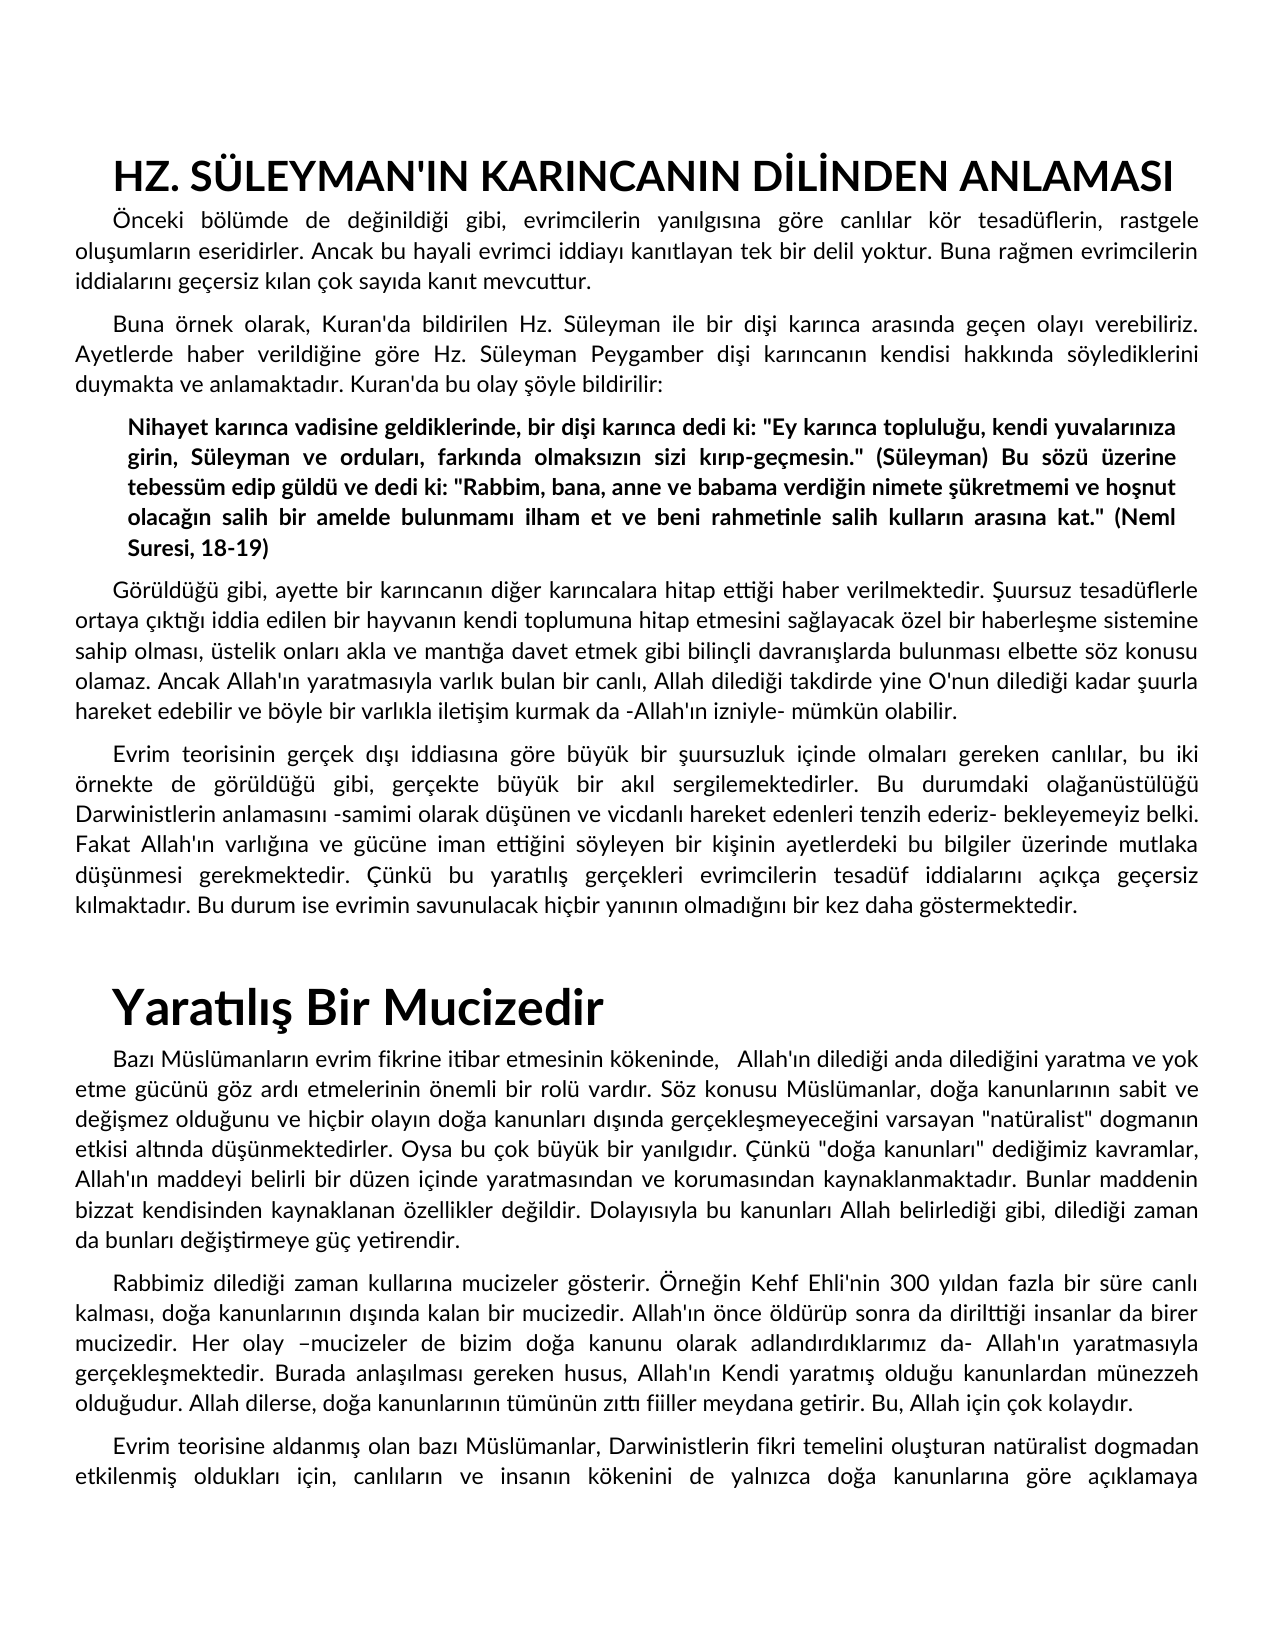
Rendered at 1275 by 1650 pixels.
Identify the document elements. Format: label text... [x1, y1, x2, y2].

subtitle Yaratılış Bir Mucizedir [112, 976, 1200, 1036]
text Görüldüğü gibi, ayette bir karıncanın diğer karıncalara hitap ettiği haber verilmektedir. Şuursuz tesadüflerle ortaya çıktığı iddia edilen bir hayvanın kendi toplumuna hitap etmesini sağlayacak özel bir haberleşme sistemine sahip olması, üstelik onları akla ve mantığa davet etmek gibi bilinçli davranışlarda bulunması elbette söz konusu olamaz. Ancak Allah'ın yaratmasıyla varlık bulan bir canlı, Allah dilediği takdirde yine O'nun dilediği kadar şuurla hareket edebilir ve böyle bir varlıkla iletişim kurmak da -Allah'ın izniyle- mümkün olabilir. [75, 576, 1200, 724]
text Rabbimiz dilediği zaman kullarına mucizeler gösterir. Örneğin Kehf Ehli'nin 300 yıldan fazla bir süre canlı kalması, doğa kanunlarının dışında kalan bir mucizedir. Allah'ın önce öldürüp sonra da dirilttiği insanlar da birer mucizedir. Her olay –mucizeler de bizim doğa kanunu olarak adlandırdıklarımız da- Allah'ın yaratmasıyla gerçekleşmektedir. Burada anlaşılması gereken husus, Allah'ın Kendi yaratmış olduğu kanunlardan münezzeh olduğudur. Allah dilerse, doğa kanunlarının tümünün zıttı fiiller meydana getirir. Bu, Allah için çok kolaydır. [75, 1268, 1200, 1417]
text Nihayet karınca vadisine geldiklerinde, bir dişi karınca dedi ki: "Ey karınca topluluğu, kendi yuvalarınıza girin, Süleyman ve orduları, farkında olmaksızın sizi kırıp-geçmesin." (Süleyman) Bu sözü üzerine tebessüm edip güldü ve dedi ki: "Rabbim, bana, anne ve babama verdiğin nimete şükretmemi ve hoşnut olacağın salih bir amelde bulunmamı ilham et ve beni rahmetinle salih kulların arasına kat." (Neml Suresi, 18-19) [127, 412, 1177, 561]
subtitle HZ. SÜLEYMAN'IN KARINCANIN DİLİNDEN ANLAMASI [112, 150, 1200, 200]
text Buna örnek olarak, Kuran'da bildirilen Hz. Süleyman ile bir dişi karınca arasında geçen olayı verebiliriz. Ayetlerde haber verildiğine göre Hz. Süleyman Peygamber dişi karıncanın kendisi hakkında söylediklerini duymakta ve anlamaktadır. Kuran'da bu olay şöyle bildirilir: [75, 309, 1200, 397]
text Evrim teorisinin gerçek dışı iddiasına göre büyük bir şuursuzluk içinde olmaları gereken canlılar, bu iki örnekte de görüldüğü gibi, gerçekte büyük bir akıl sergilemektedirler. Bu durumdaki olağanüstülüğü Darwinistlerin anlamasını -samimi olarak düşünen ve vicdanlı hareket edenleri tenzih ederiz- bekleyemeyiz belki. Fakat Allah'ın varlığına ve gücüne iman ettiğini söyleyen bir kişinin ayetlerdeki bu bilgiler üzerinde mutlaka düşünmesi gerekmektedir. Çünkü bu yaratılış gerçekleri evrimcilerin tesadüf iddialarını açıkça geçersiz kılmaktadır. Bu durum ise evrimin savunulacak hiçbir yanının olmadığını bir kez daha göstermektedir. [75, 739, 1200, 918]
text Evrim teorisine aldanmış olan bazı Müslümanlar, Darwinistlerin fikri temelini oluşturan natüralist dogmadan etkilenmiş oldukları için, canlıların ve insanın kökenini de yalnızca doğa kanunlarına göre açıklamaya [75, 1432, 1200, 1489]
text Bazı Müslümanların evrim fikrine itibar etmesinin kökeninde, Allah'ın dilediği anda dilediğini yaratma ve yok etme gücünü göz ardı etmelerinin önemli bir rolü vardır. Söz konusu Müslümanlar, doğa kanunlarının sabit ve değişmez olduğunu ve hiçbir olayın doğa kanunları dışında gerçekleşmeyeceğini varsayan "natüralist" dogmanın etkisi altında düşünmektedirler. Oysa bu çok büyük bir yanılgıdır. Çünkü "doğa kanunları" dediğimiz kavramlar, Allah'ın maddeyi belirli bir düzen içinde yaratmasından ve korumasından kaynaklanmaktadır. Bunlar maddenin bizzat kendisinden kaynaklanan özellikler değildir. Dolayısıyla bu kanunları Allah belirlediği gibi, dilediği zaman da bunları değiştirmeye güç yetirendir. [75, 1044, 1200, 1253]
text Önceki bölümde de değinildiği gibi, evrimcilerin yanılgısına göre canlılar kör tesadüflerin, rastgele oluşumların eseridirler. Ancak bu hayali evrimci iddiayı kanıtlayan tek bir delil yoktur. Buna rağmen evrimcilerin iddialarını geçersiz kılan çok sayıda kanıt mevcuttur. [75, 206, 1200, 294]
